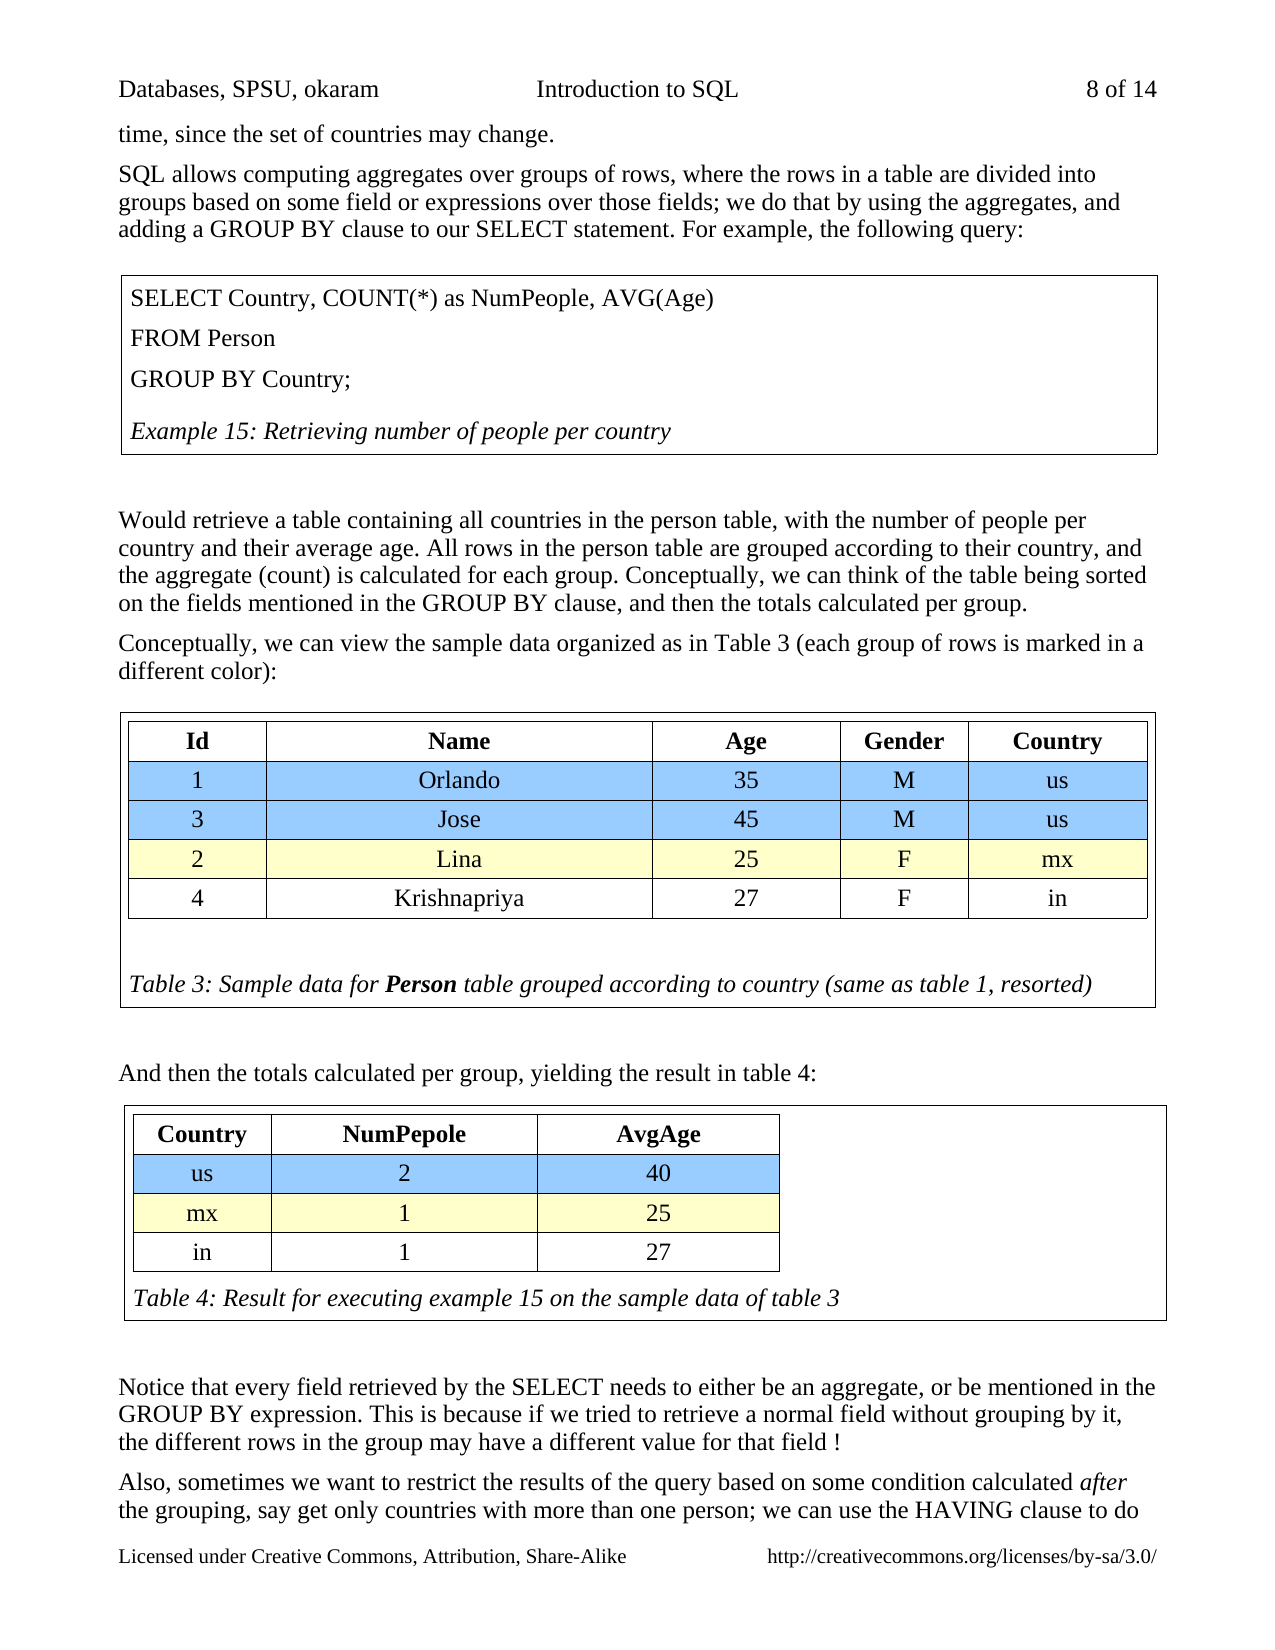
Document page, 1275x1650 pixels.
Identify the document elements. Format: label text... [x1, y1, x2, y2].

text Table 3: Sample data for Person table grouped according to country (same as table 1, resorted) [128, 970, 1147, 998]
text time, since the set of countries may change. [118, 120, 1157, 148]
table_cell 40 [538, 1155, 779, 1193]
text Example 15: Retrieving number of people per country [130, 417, 1148, 445]
text Also, sometimes we want to restrict the results of the query based on some condition calculated after the grouping, say get only countries with more than one person; we can use the HAVING clause to do [118, 1468, 1157, 1524]
text Would retrieve a table containing all countries in the person table, with the number of people per country and their average age. All rows in the person table are grouped according to their country, and the aggregate (count) is calculated for each group. Conceptually, we can think of the table being sorted on the fields mentioned in the GROUP BY clause, and then the totals calculated per group. [118, 506, 1157, 617]
table_cell mx [969, 840, 1147, 878]
table_cell Orlando [267, 762, 652, 800]
table_header Country [969, 722, 1147, 761]
table_cell M [841, 801, 968, 839]
table_cell mx [134, 1194, 271, 1232]
table_cell 25 [653, 840, 840, 878]
table_header Country [134, 1115, 271, 1153]
table_cell 4 [129, 879, 266, 918]
table_cell F [841, 840, 968, 878]
table_cell 25 [538, 1194, 779, 1232]
table_cell 27 [538, 1233, 779, 1271]
table_cell 1 [272, 1194, 537, 1232]
table_cell in [969, 879, 1147, 918]
table_cell 35 [653, 762, 840, 800]
table_header AvgAge [538, 1115, 779, 1153]
table_header Gender [841, 722, 968, 761]
table_cell us [134, 1155, 271, 1193]
table_cell Jose [267, 801, 652, 839]
table_cell us [969, 762, 1147, 800]
table_cell us [969, 801, 1147, 839]
text Notice that every field retrieved by the SELECT needs to either be an aggregate, or be mentioned in the GROUP BY expression. This is because if we tried to retrieve a normal field without grouping by it, the different rows in the group may have a different value for that field ! [118, 1373, 1157, 1456]
text FROM Person [130, 324, 1148, 352]
table_cell 2 [272, 1155, 537, 1193]
table_header Name [267, 722, 652, 761]
table_header Id [129, 722, 266, 761]
table_cell 27 [653, 879, 840, 918]
table_cell Krishnapriya [267, 879, 652, 918]
table_cell in [134, 1233, 271, 1271]
text GROUP BY Country; [130, 365, 1148, 392]
table_cell M [841, 762, 968, 800]
text And then the totals calculated per group, yielding the result in table 4: [118, 1059, 1157, 1087]
text SELECT Country, COUNT(*) as NumPeople, AVG(Age) [130, 284, 1148, 312]
text SQL allows computing aggregates over groups of rows, where the rows in a table are divided into groups based on some field or expressions over those fields; we do that by using the aggregates, and adding a GROUP BY clause to our SELECT statement. For example, the following query: [118, 160, 1157, 243]
text Table 4: Result for executing example 15 on the sample data of table 3 [133, 1284, 1158, 1312]
table_cell 45 [653, 801, 840, 839]
text Conceptually, we can view the sample data organized as in Table 3 (each group of rows is marked in a different color): [118, 629, 1157, 685]
table_header NumPepole [272, 1115, 537, 1153]
table_cell 1 [129, 762, 266, 800]
table_cell 1 [272, 1233, 537, 1271]
table_header Age [653, 722, 840, 761]
table_cell 3 [129, 801, 266, 839]
table_cell F [841, 879, 968, 918]
table_cell 2 [129, 840, 266, 878]
table_cell Lina [267, 840, 652, 878]
